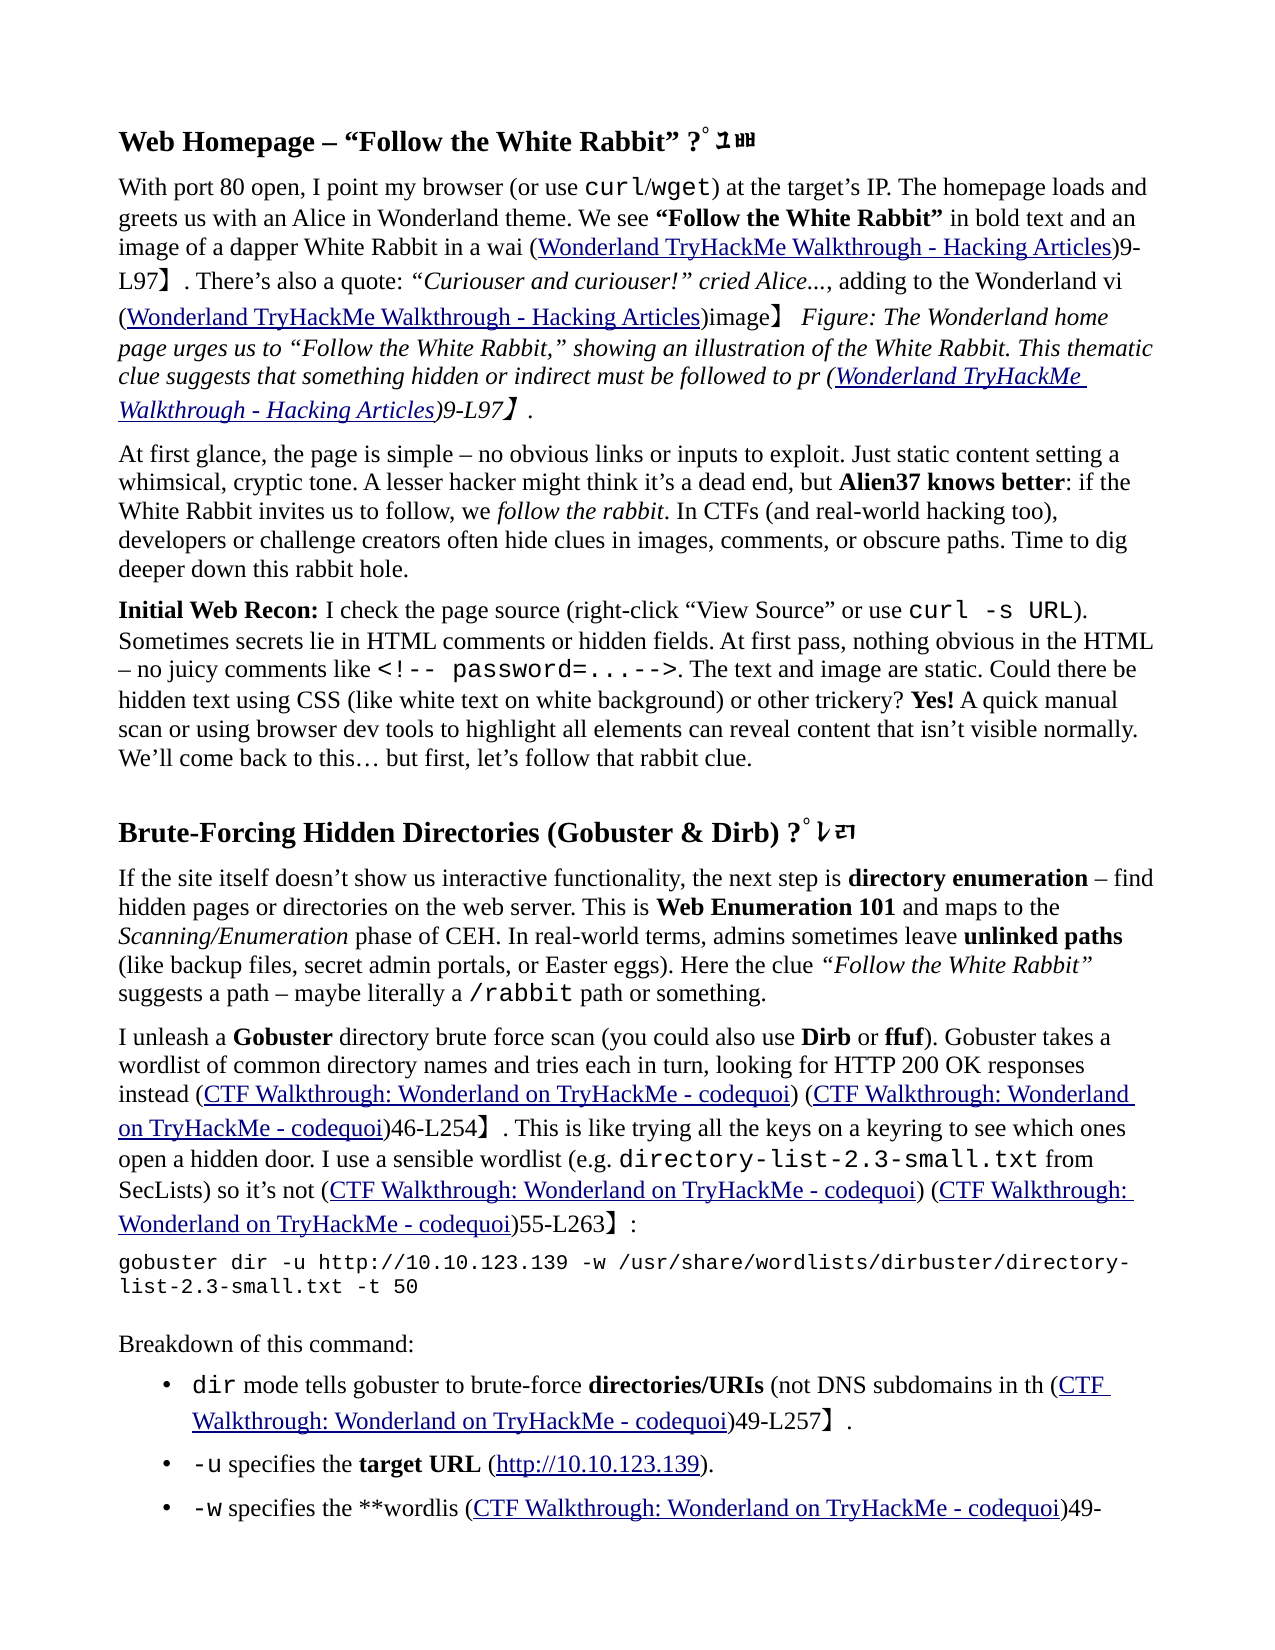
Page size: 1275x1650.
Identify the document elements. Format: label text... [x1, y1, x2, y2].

text At first glance, the page is simple – no obvious links or inputs to exploit. Just static content setting a whimsical, cryptic tone. A lesser hacker might think it’s a dead end, but Alien37 knows better: if the White Rabbit invites us to follow, we follow the rabbit. In CTFs (and real-world hacking too), developers or challenge creators often hide clues in images, comments, or obscure paths. Time to dig deeper down this rabbit hole. [118, 439, 1157, 582]
list -u specifies the target URL (http://10.10.123.139). [162, 1449, 1157, 1480]
text I unleash a Gobuster directory brute force scan (you could also use Dirb or ffuf). Gobuster takes a wordlist of common directory names and tries each in turn, looking for HTTP 200 OK responses instead (CTF Walkthrough: Wonderland on TryHackMe - codequoi) (CTF Walkthrough: Wonderland on TryHackMe - codequoi)46-L254】. This is like trying all the keys on a keyring to see which ones open a hidden door. I use a sensible wordlist (e.g. directory-list-2.3-small.txt from SecLists) so it’s not (CTF Walkthrough: Wonderland on TryHackMe - codequoi) (CTF Walkthrough: Wonderland on TryHackMe - codequoi)55-L263】: [118, 1022, 1157, 1239]
text If the site itself doesn’t show us interactive functionality, the next step is directory enumeration – find hidden pages or directories on the web server. This is Web Enumeration 101 and maps to the Scanning/Enumeration phase of CEH. In real-world terms, admins sometimes leave unlinked paths (like backup files, secret admin portals, or Easter eggs). Here the clue “Follow the White Rabbit” suggests a path – maybe literally a /rabbit path or something. [118, 863, 1157, 1009]
subtitle Web Homepage – “Follow the White Rabbit” ?￰ﾟﾕﾳ️ [118, 118, 1157, 160]
subtitle Brute-Forcing Hidden Directories (Gobuster & Dirb) ?￰ﾟﾚﾪ [118, 809, 1157, 851]
text gobuster dir -u http://10.10.123.139 -w /usr/share/wordlists/dirbuster/directory-list-2.3-small.txt -t 50 [118, 1252, 1157, 1299]
text Breakdown of this command: [118, 1329, 1157, 1357]
list dir mode tells gobuster to brute-force directories/URIs (not DNS subdomains in th (CTF Walkthrough: Wonderland on TryHackMe - codequoi)49-L257】. [162, 1370, 1157, 1437]
text With port 80 open, I point my browser (or use curl/wget) at the target’s IP. The homepage loads and greets us with an Alice in Wonderland theme. We see “Follow the White Rabbit” in bold text and an image of a dapper White Rabbit in a wai (Wonderland TryHackMe Walkthrough - Hacking Articles)9-L97】. There’s also a quote: “Curiouser and curiouser!” cried Alice..., adding to the Wonderland vi (Wonderland TryHackMe Walkthrough - Hacking Articles)image】 Figure: The Wonderland home page urges us to “Follow the White Rabbit,” showing an illustration of the White Rabbit. This thematic clue suggests that something hidden or indirect must be followed to pr (Wonderland TryHackMe Walkthrough - Hacking Articles)9-L97】. [118, 172, 1157, 426]
list -w specifies the **wordlis (CTF Walkthrough: Wonderland on TryHackMe - codequoi)49- [162, 1493, 1157, 1523]
text Initial Web Recon: I check the page source (right-click “View Source” or use curl -s URL). Sometimes secrets lie in HTML comments or hidden fields. At first pass, nothing obvious in the HTML – no juicy comments like <!-- password=...-->. The text and image are static. Could there be hidden text using CSS (like white text on white background) or other trickery? Yes! A quick manual scan or using browser dev tools to highlight all elements can reveal content that isn’t visible normally. We’ll come back to this… but first, let’s follow that rabbit clue. [118, 595, 1157, 772]
